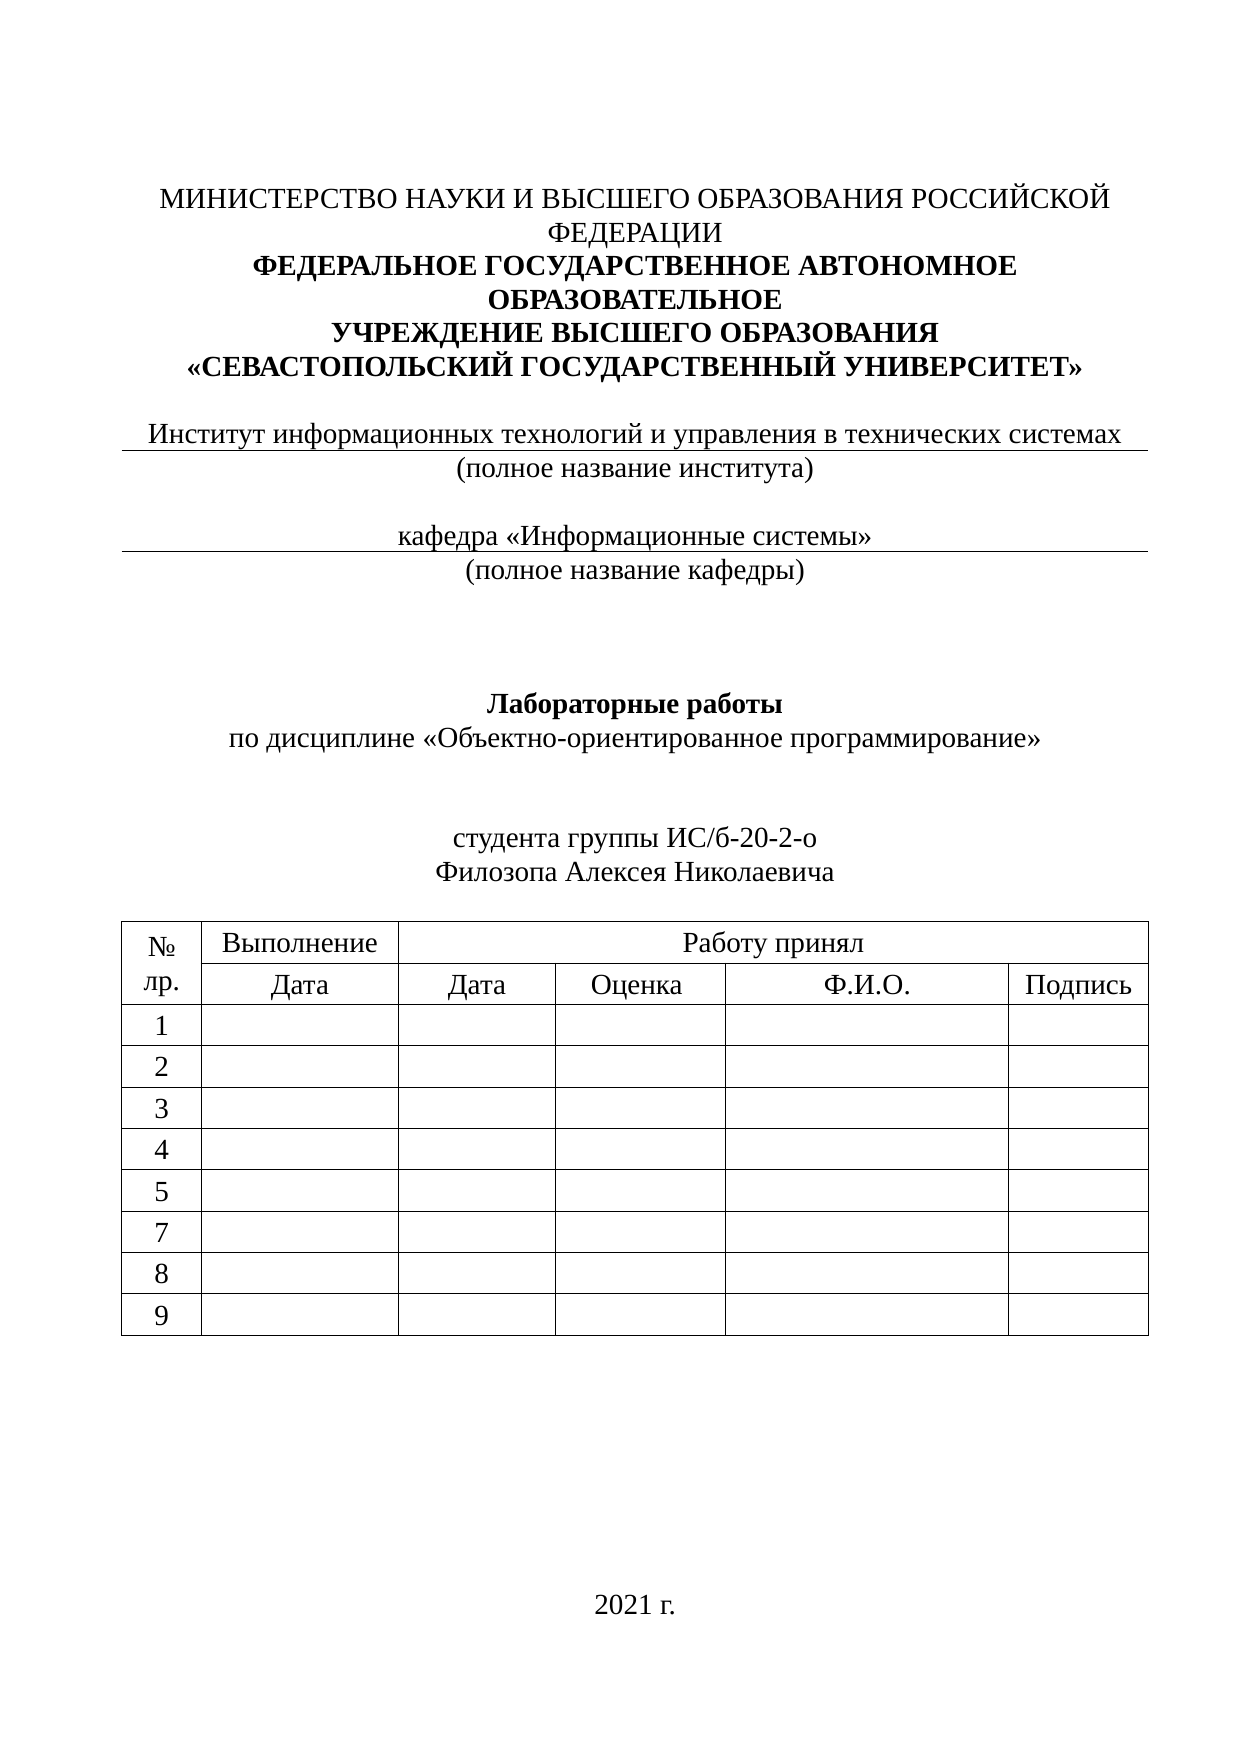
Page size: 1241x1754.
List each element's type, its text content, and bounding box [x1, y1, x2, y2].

table_cell [726, 1212, 1008, 1252]
table_cell [1009, 1129, 1148, 1169]
table_cell [556, 1253, 725, 1293]
table_cell [399, 1170, 555, 1211]
table_cell 8 [122, 1253, 201, 1293]
table_cell кафедра «Информационные системы» [122, 518, 1148, 551]
table_cell [726, 1046, 1008, 1087]
table_cell по дисциплине «Объектно-ориентированное программирование» [122, 720, 1148, 753]
table_cell Ф.И.О. [726, 964, 1008, 1004]
table_cell [399, 1253, 555, 1293]
table_cell [556, 1212, 725, 1252]
table_cell [556, 1129, 725, 1169]
table_cell 2 [122, 1046, 201, 1087]
table_cell [1009, 1046, 1148, 1087]
table_cell [202, 1005, 398, 1045]
table_cell УЧРЕЖДЕНИЕ ВЫСШЕГО ОБРАЗОВАНИЯ [122, 315, 1148, 349]
table_cell [556, 1005, 725, 1045]
table_cell [726, 1005, 1008, 1045]
table_cell [1009, 1253, 1148, 1293]
table_cell [202, 1046, 398, 1087]
table_cell [556, 1088, 725, 1128]
table_cell [399, 1088, 555, 1128]
table_cell 1 [122, 1005, 201, 1045]
table_cell 3 [122, 1088, 201, 1128]
table_cell Подпись [1009, 964, 1148, 1004]
table_cell 4 [122, 1129, 201, 1169]
table_cell Институт информационных технологий и управления в технических системах [122, 416, 1148, 449]
table_cell [556, 1294, 725, 1335]
table_cell ФЕДЕРАЛЬНОЕ ГОСУДАРСТВЕННОЕ АВТОНОМНОЕ ОБРАЗОВАТЕЛЬНОЕ [122, 248, 1148, 315]
table_cell [726, 1088, 1008, 1128]
table_cell [399, 1294, 555, 1335]
table_cell [202, 1170, 398, 1211]
table_cell 5 [122, 1170, 201, 1211]
table_cell [122, 484, 1148, 518]
table_cell студента группы ИС/б-20-2-о Филозопа Алексея Николаевича [122, 754, 1148, 921]
table_cell Оценка [556, 964, 725, 1004]
table_cell № лр. [122, 922, 201, 1004]
table_cell [726, 1294, 1008, 1335]
table_cell [556, 1046, 725, 1087]
table_cell (полное название кафедры) [122, 552, 1148, 586]
table_cell [202, 1212, 398, 1252]
table_cell [556, 1170, 725, 1211]
table_cell [1009, 1088, 1148, 1128]
table_cell Лабораторные работы [122, 686, 1148, 720]
table_cell «СЕВАСТОПОЛЬСКИЙ ГОСУДАРСТВЕННЫЙ УНИВЕРСИТЕТ» [122, 349, 1148, 382]
table_header МИНИСТЕРСТВО НАУКИ И ВЫСШЕГО ОБРАЗОВАНИЯ РОССИЙСКОЙ ФЕДЕРАЦИИ [122, 181, 1148, 248]
table_cell [399, 1212, 555, 1252]
table_cell [399, 1005, 555, 1045]
table_cell [202, 1129, 398, 1169]
table_cell [122, 619, 1148, 686]
table_cell [202, 1088, 398, 1128]
table_cell [1009, 1170, 1148, 1211]
table_cell [202, 1253, 398, 1293]
table_cell Работу принял [399, 922, 1148, 962]
table_cell Дата [202, 964, 398, 1004]
table_cell [122, 383, 1148, 416]
table_cell Выполнение [202, 922, 398, 962]
text 2021 г. [118, 1587, 1152, 1621]
table_cell [122, 586, 1148, 619]
table_cell [202, 1294, 398, 1335]
table_cell Дата [399, 964, 555, 1004]
table_cell (полное название института) [122, 451, 1148, 484]
table_cell [726, 1170, 1008, 1211]
table_cell [1009, 1005, 1148, 1045]
table_cell [399, 1046, 555, 1087]
table_cell [726, 1129, 1008, 1169]
table_cell [726, 1253, 1008, 1293]
table_cell [399, 1129, 555, 1169]
table_cell [1009, 1294, 1148, 1335]
table_cell 9 [122, 1294, 201, 1335]
table_cell [1009, 1212, 1148, 1252]
table_cell 7 [122, 1212, 201, 1252]
